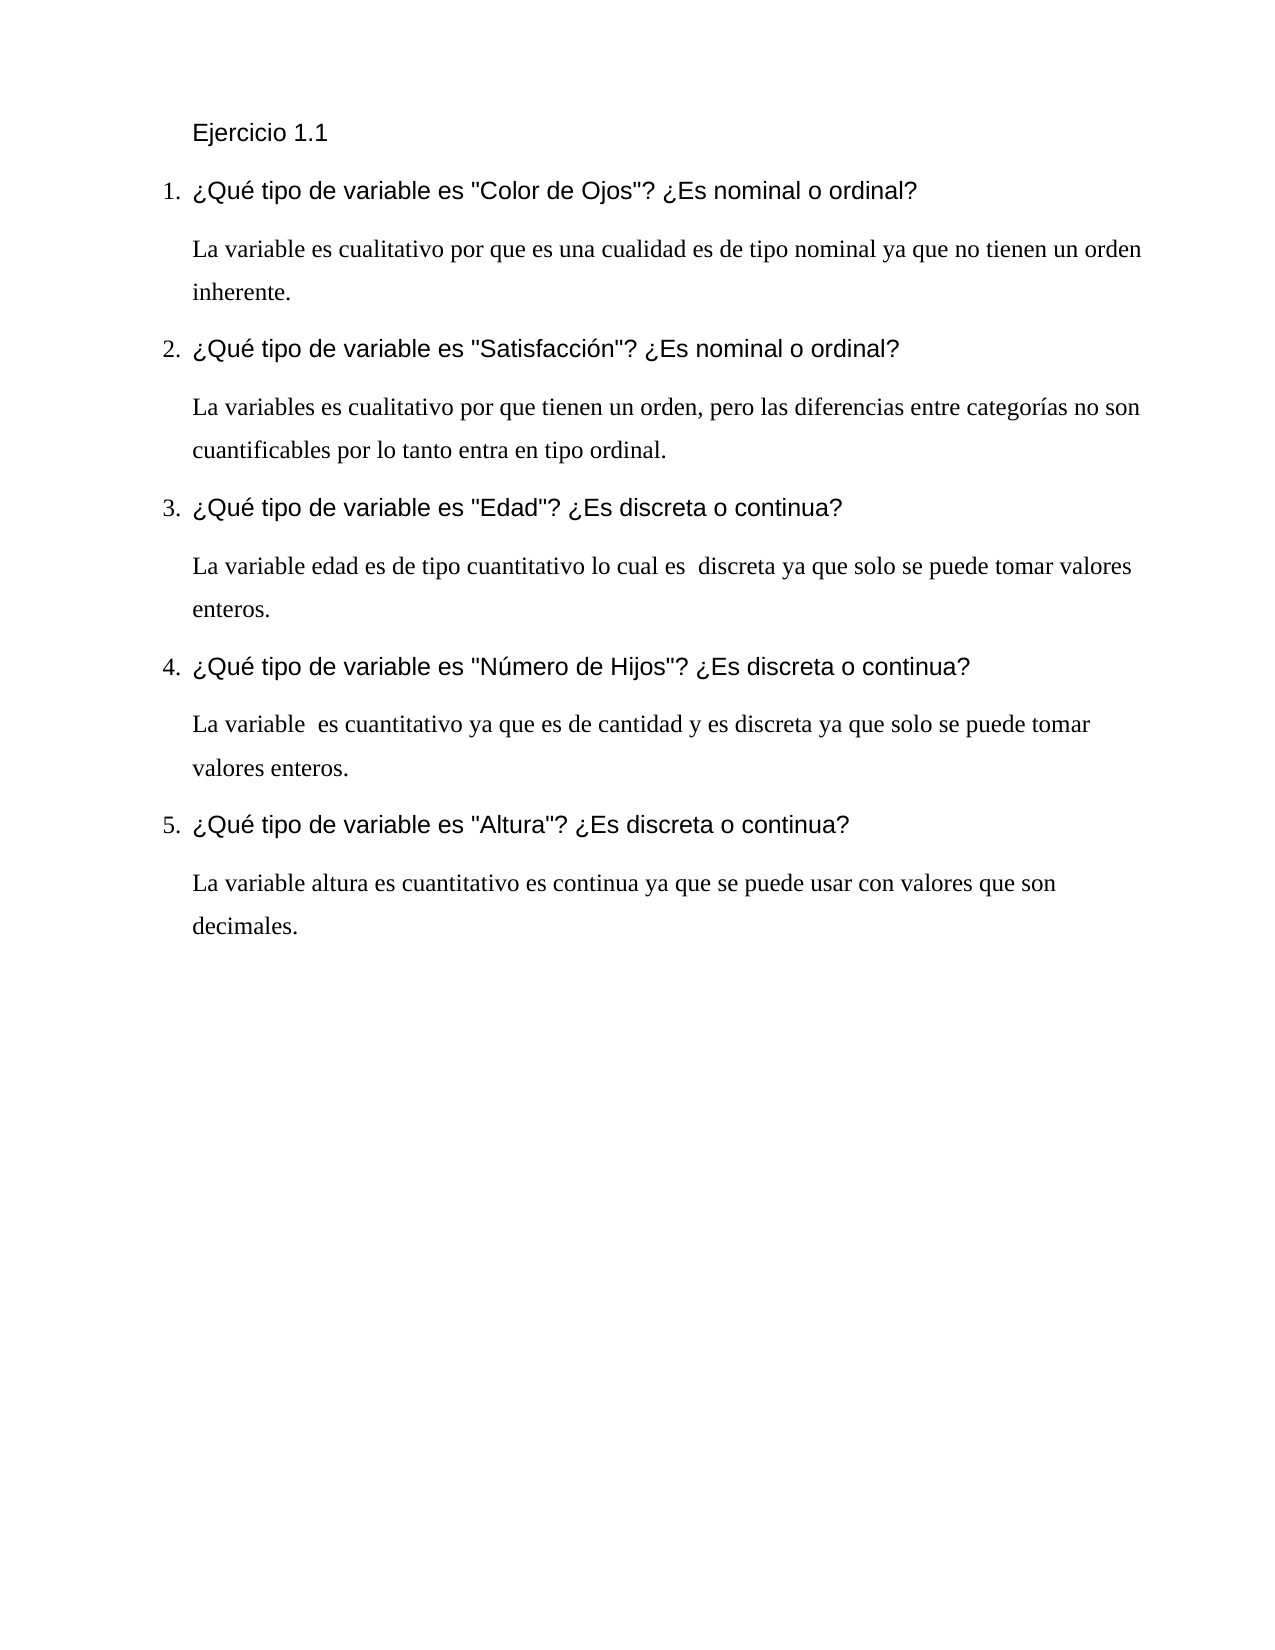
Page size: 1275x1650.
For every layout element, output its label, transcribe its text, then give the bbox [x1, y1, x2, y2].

list ¿Qué tipo de variable es "Color de Ojos"? ¿Es nominal o ordinal? [162, 176, 1157, 205]
list ¿Qué tipo de variable es "Altura"? ¿Es discreta o continua? [162, 810, 1157, 839]
list La variable es cuantitativo ya que es de cantidad y es discreta ya que solo se puede tomar valores enteros. [162, 709, 1157, 781]
list Ejercicio 1.1 [162, 118, 1157, 147]
list La variable edad es de tipo cuantitativo lo cual es discreta ya que solo se puede tomar valores enteros. [162, 551, 1157, 623]
list La variable altura es cuantitativo es continua ya que se puede usar con valores que son decimales. [162, 868, 1157, 940]
list ¿Qué tipo de variable es "Edad"? ¿Es discreta o continua? [162, 493, 1157, 522]
list ¿Qué tipo de variable es "Satisfacción"? ¿Es nominal o ordinal? [162, 334, 1157, 363]
list La variable es cualitativo por que es una cualidad es de tipo nominal ya que no tienen un orden inherente. [162, 234, 1157, 306]
list La variables es cualitativo por que tienen un orden, pero las diferencias entre categorías no son cuantificables por lo tanto entra en tipo ordinal. [162, 392, 1157, 464]
list ¿Qué tipo de variable es "Número de Hijos"? ¿Es discreta o continua? [162, 652, 1157, 681]
